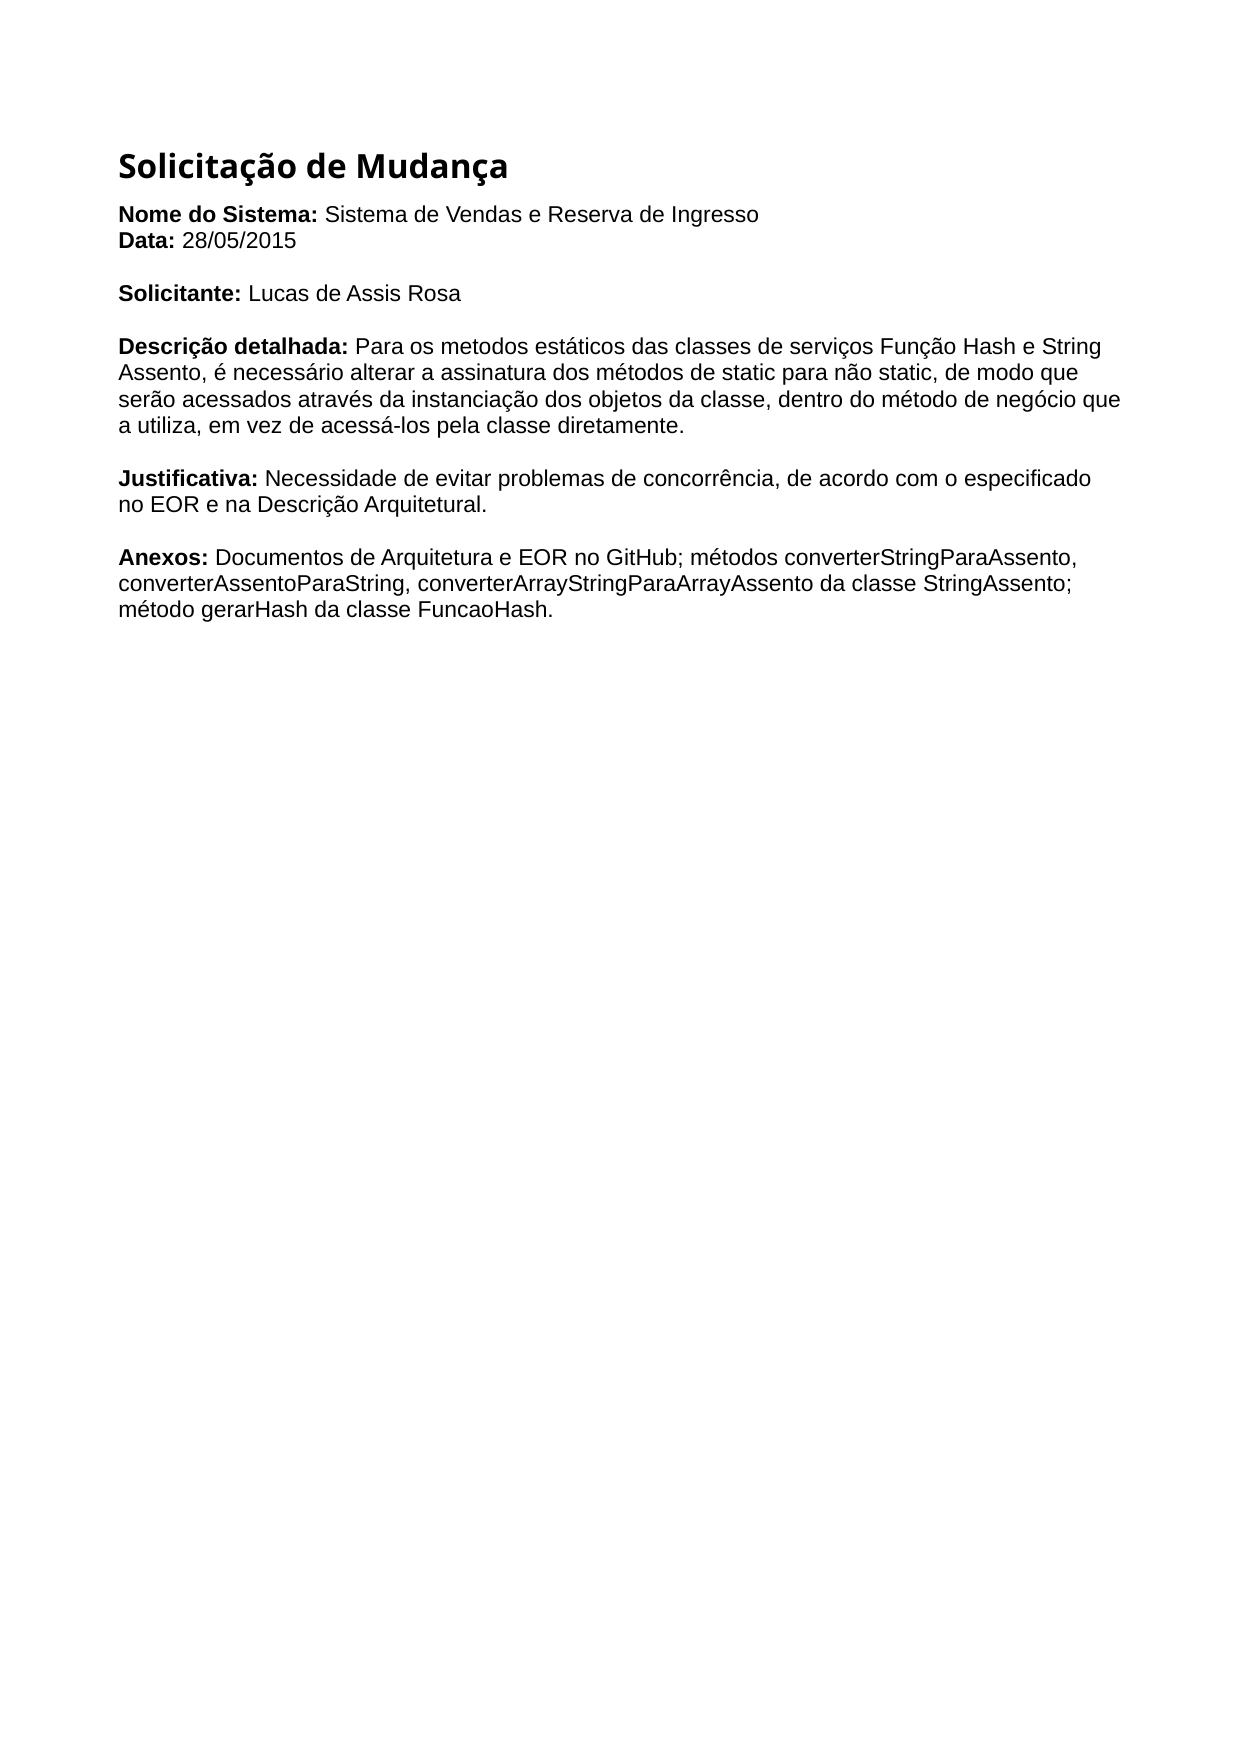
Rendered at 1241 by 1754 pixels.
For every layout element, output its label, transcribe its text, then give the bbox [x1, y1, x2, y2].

subtitle Solicitação de Mudança [118, 143, 1122, 188]
text Justificativa: Necessidade de evitar problemas de concorrência, de acordo com o especificado no EOR e na Descrição Arquitetural. [118, 464, 1122, 517]
text Anexos: Documentos de Arquitetura e EOR no GitHub; métodos converterStringParaAssento, converterAssentoParaString, converterArrayStringParaArrayAssento da classe StringAssento; método gerarHash da classe FuncaoHash. [118, 544, 1122, 623]
text Solicitante: Lucas de Assis Rosa [118, 280, 1122, 306]
text Data: 28/05/2015 [118, 227, 1122, 254]
text Nome do Sistema: Sistema de Vendas e Reserva de Ingresso [118, 201, 1122, 227]
text Descrição detalhada: Para os metodos estáticos das classes de serviços Função Hash e String Assento, é necessário alterar a assinatura dos métodos de static para não static, de modo que serão acessados através da instanciação dos objetos da classe, dentro do método de negócio que a utiliza, em vez de acessá-los pela classe diretamente. [118, 333, 1122, 438]
